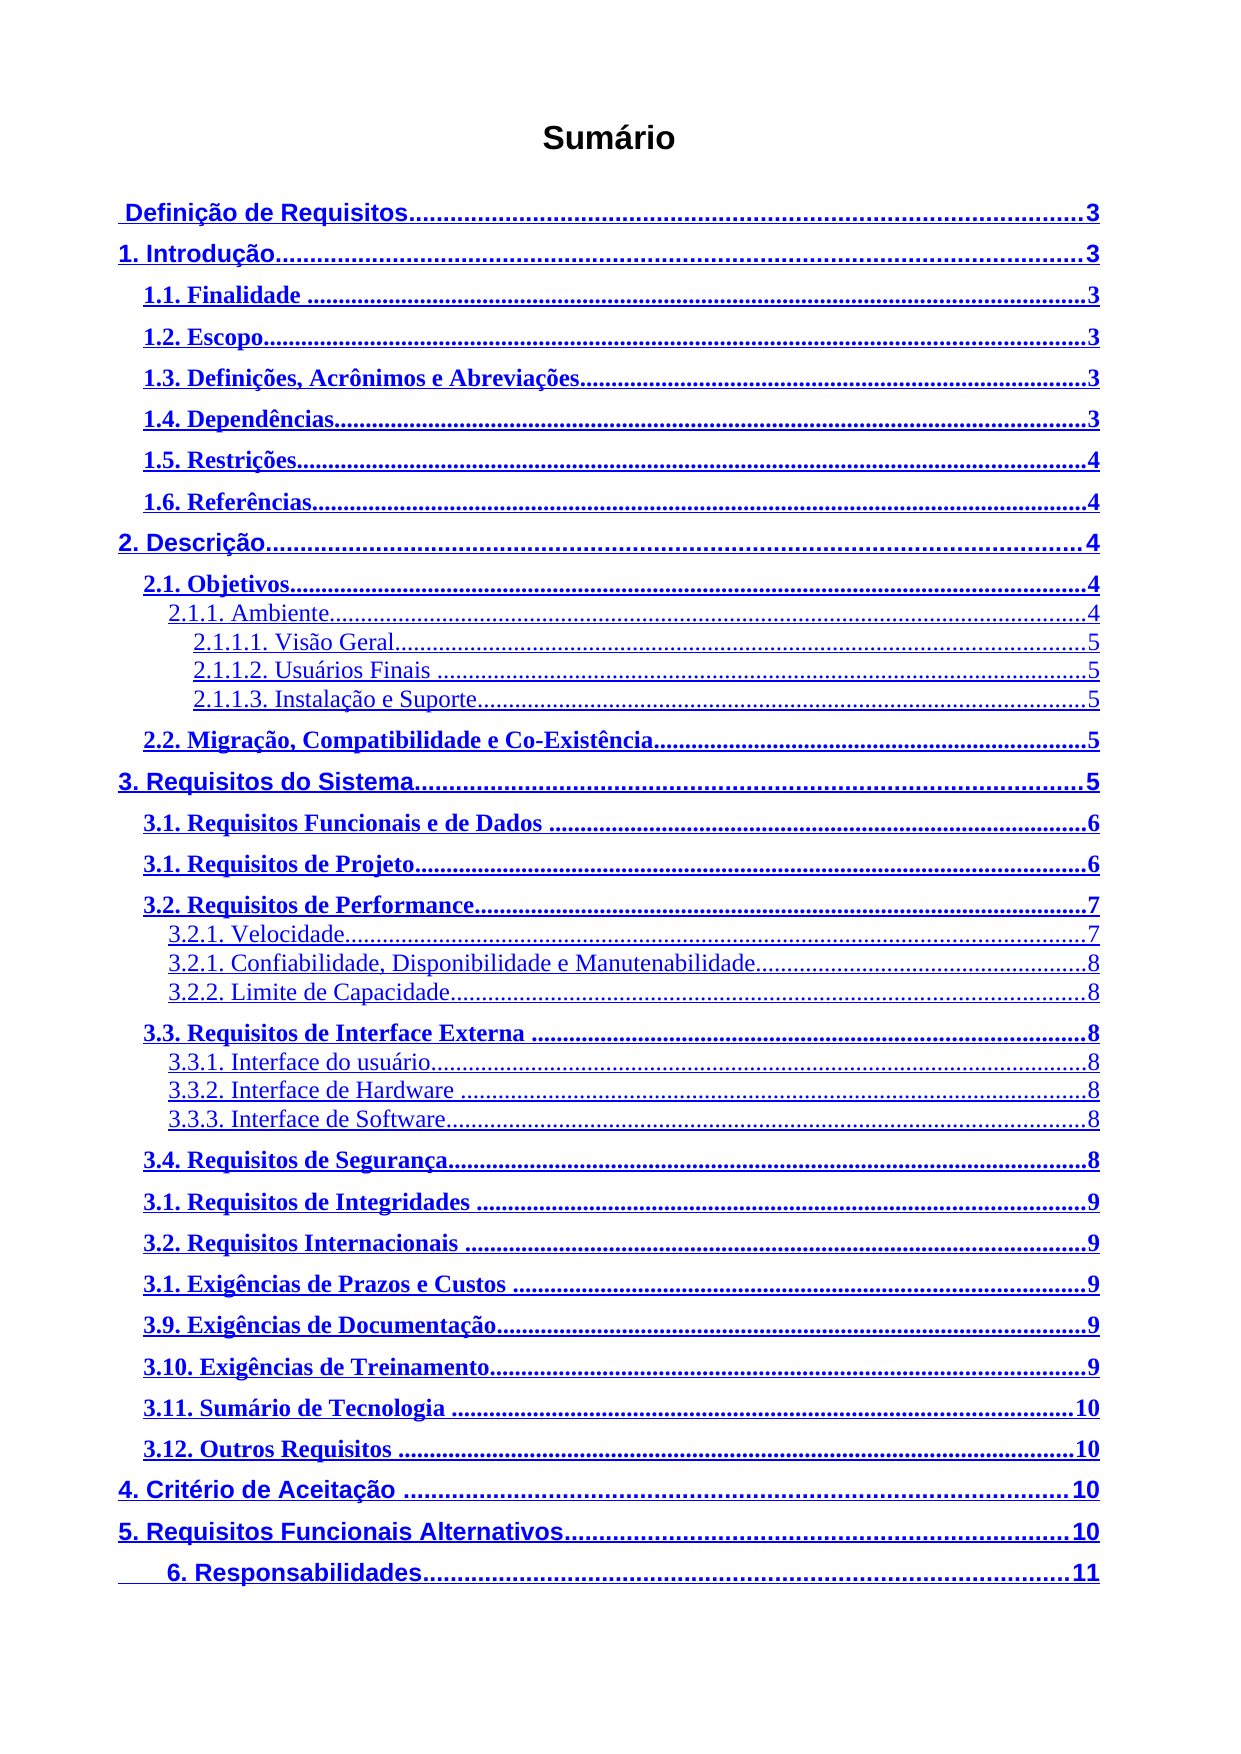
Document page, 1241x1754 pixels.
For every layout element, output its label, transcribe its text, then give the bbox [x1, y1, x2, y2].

text 1.6. Referências 4 [143, 487, 1100, 512]
text 3.3.3. Interface de Software 8 [168, 1104, 1100, 1129]
text 3.3.2. Interface de Hardware 8 [168, 1075, 1100, 1100]
text 3.9. Exigências de Documentação 9 [143, 1310, 1100, 1335]
text 3. Requisitos do Sistema 5 [118, 767, 1100, 791]
text 2.1.1. Ambiente 4 [168, 598, 1100, 623]
text 2.1.1.3. Instalação e Suporte 5 [193, 684, 1100, 709]
text 4. Critério de Aceitação 10 [118, 1475, 1100, 1500]
text 3.1. Exigências de Prazos e Custos 9 [143, 1269, 1100, 1294]
text 3.4. Requisitos de Segurança 8 [143, 1145, 1100, 1170]
text 3.2.1. Velocidade 7 [168, 919, 1100, 944]
text 2.1.1.2. Usuários Finais 5 [193, 655, 1100, 680]
text 2.1. Objetivos 4 [143, 569, 1100, 594]
text 3.3. Requisitos de Interface Externa 8 [143, 1018, 1100, 1043]
text 3.3.1. Interface do usuário 8 [168, 1047, 1100, 1072]
text 2.2. Migração, Compatibilidade e Co-Existência 5 [143, 725, 1100, 750]
text 1. Introdução 3 [118, 239, 1100, 264]
text Definição de Requisitos 3 [118, 198, 1100, 223]
text 3.10. Exigências de Treinamento 9 [143, 1352, 1100, 1377]
text 3.11. Sumário de Tecnologia 10 [143, 1393, 1100, 1418]
text 3.1. Requisitos Funcionais e de Dados 6 [143, 808, 1100, 833]
text 1.5. Restrições 4 [143, 445, 1100, 470]
text 1.3. Definições, Acrônimos e Abreviações 3 [143, 363, 1100, 388]
text 3.1. Requisitos de Projeto 6 [143, 849, 1100, 874]
text 3.2. Requisitos de Performance 7 [143, 890, 1100, 915]
text 3.1. Requisitos de Integridades 9 [143, 1187, 1100, 1212]
text 3.12. Outros Requisitos 10 [143, 1434, 1100, 1459]
text 6. Responsabilidades 11 [118, 1558, 1100, 1583]
text 2.1.1.1. Visão Geral 5 [193, 627, 1100, 652]
title Sumário [118, 118, 1100, 157]
text 5. Requisitos Funcionais Alternativos 10 [118, 1517, 1100, 1541]
text 3.2.1. Confiabilidade, Disponibilidade e Manutenabilidade 8 [168, 948, 1100, 973]
text 3.2.2. Limite de Capacidade 8 [168, 977, 1100, 1002]
text 3.2. Requisitos Internacionais 9 [143, 1228, 1100, 1253]
text 1.1. Finalidade 3 [143, 280, 1100, 305]
text 1.4. Dependências 3 [143, 404, 1100, 429]
text 1.2. Escopo 3 [143, 322, 1100, 347]
text 2. Descrição 4 [118, 528, 1100, 553]
